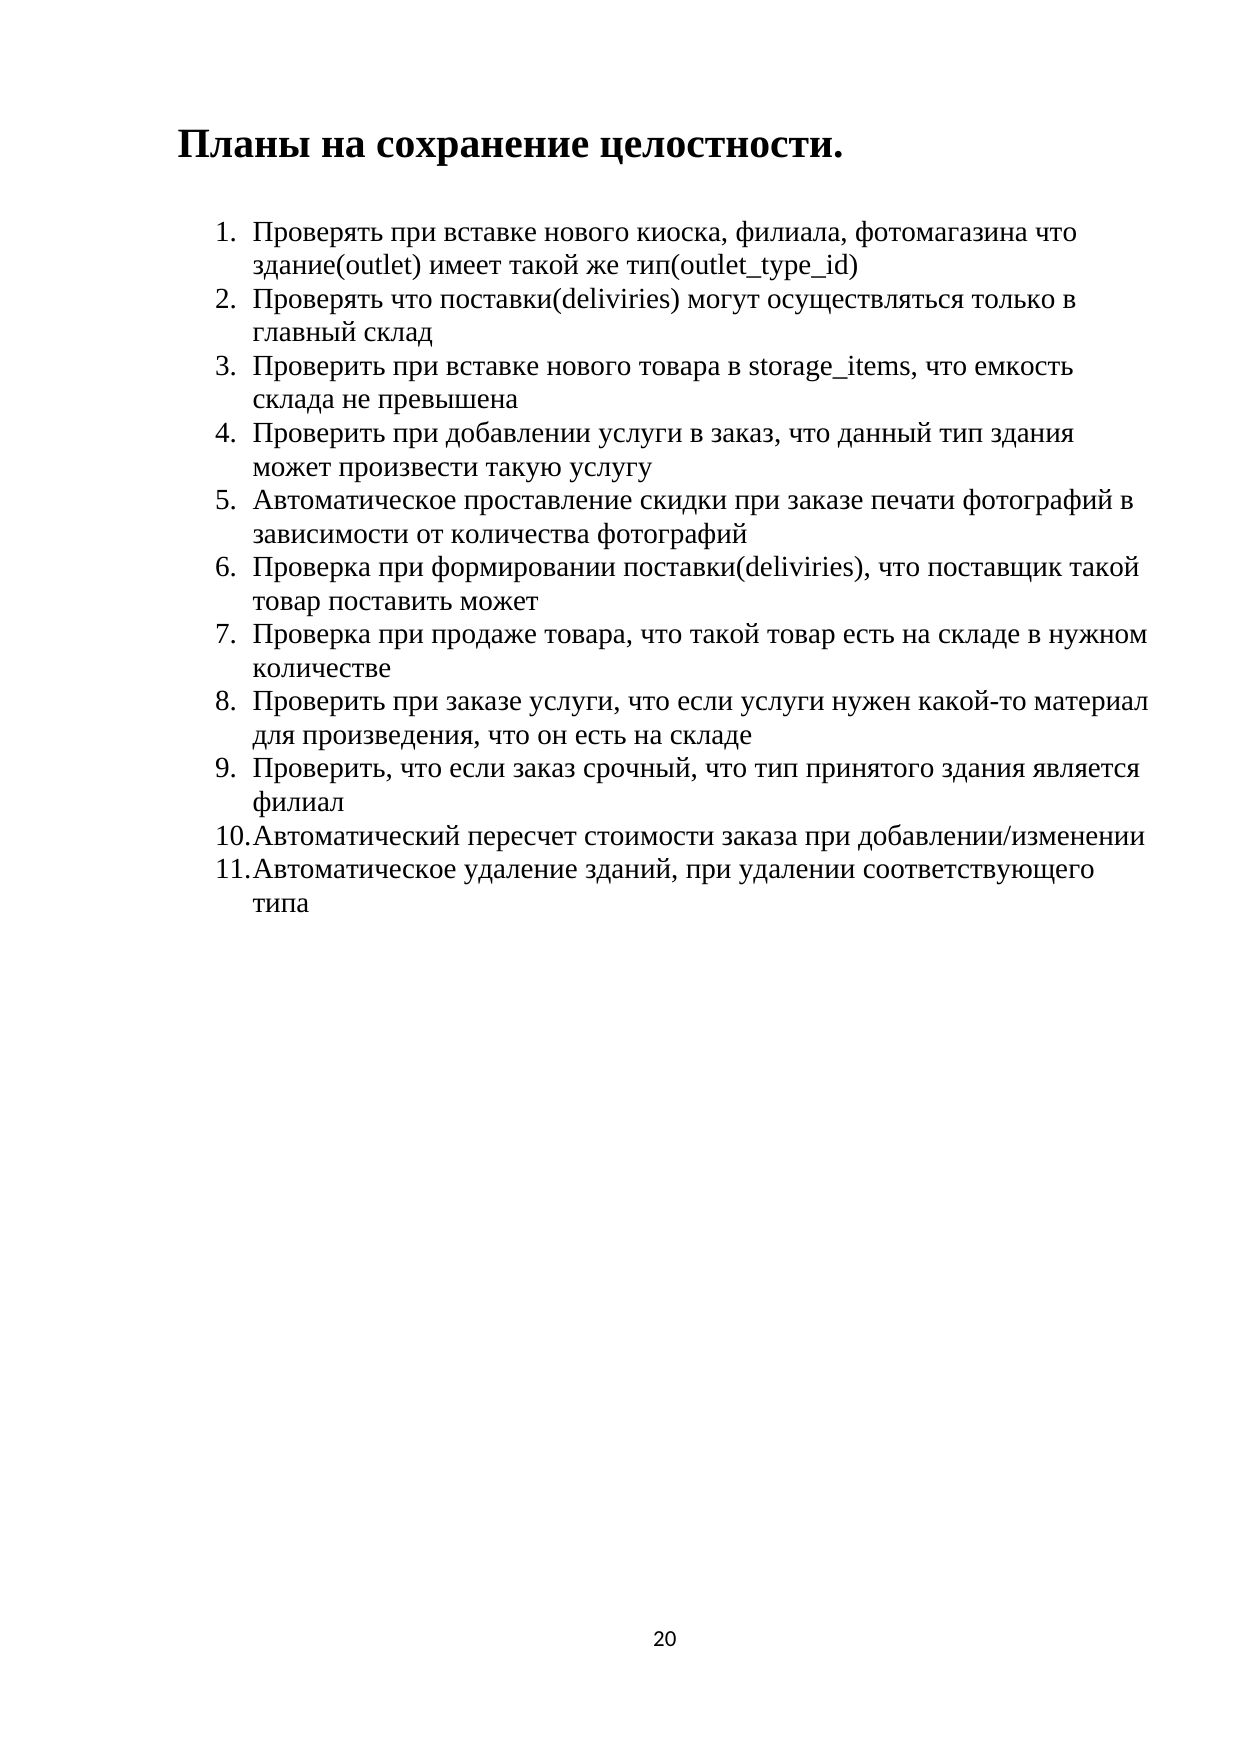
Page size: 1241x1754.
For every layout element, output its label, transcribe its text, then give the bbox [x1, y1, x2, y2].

list Проверка при формировании поставки(deliviries), что поставщик такой товар поставить может [215, 549, 1152, 616]
list Проверка при продаже товара, что такой товар есть на складе в нужном количестве [215, 616, 1152, 683]
list Автоматическое проставление скидки при заказе печати фотографий в зависимости от количества фотографий [215, 482, 1152, 549]
list Проверить, что если заказ срочный, что тип принятого здания является филиал [215, 751, 1152, 818]
text Планы на сохранение целостности. [177, 118, 1152, 166]
list Автоматический пересчет стоимости заказа при добавлении/изменении [215, 818, 1152, 851]
list Проверять при вставке нового киоска, филиала, фотомагазина что здание(outlet) имеет такой же тип(outlet_type_id) [215, 214, 1152, 281]
list Автоматическое удаление зданий, при удалении соответствующего типа [215, 851, 1152, 918]
list Проверять что поставки(deliviries) могут осуществляться только в главный склад [215, 281, 1152, 348]
list Проверить при добавлении услуги в заказ, что данный тип здания может произвести такую услугу [215, 415, 1152, 482]
list Проверить при вставке нового товара в storage_items, что емкость склада не превышена [215, 348, 1152, 415]
list Проверить при заказе услуги, что если услуги нужен какой-то материал для произведения, что он есть на складе [215, 683, 1152, 751]
